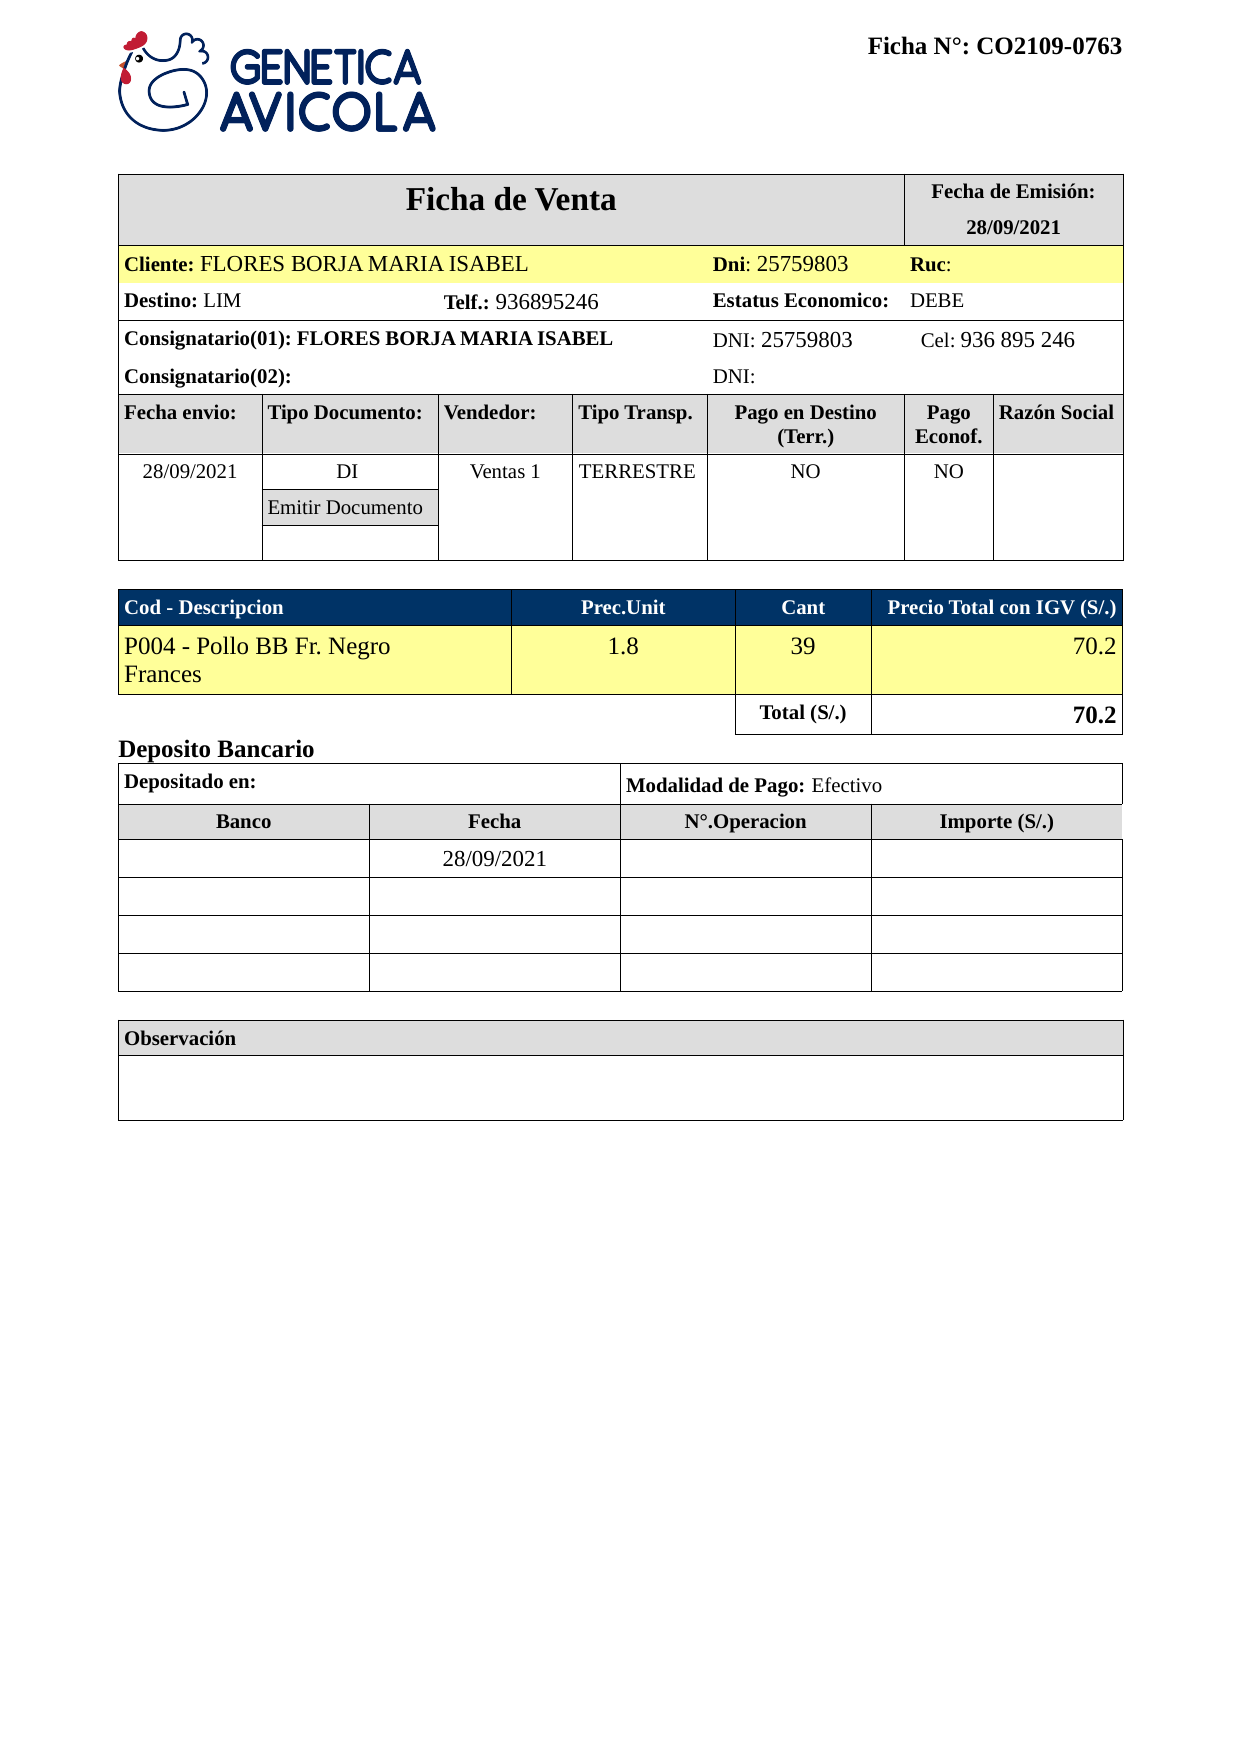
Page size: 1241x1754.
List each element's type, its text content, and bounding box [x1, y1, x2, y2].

table_cell Vendedor: [439, 395, 572, 453]
table_cell 1.8 [512, 626, 735, 694]
table_header Precio Total con IGV (S/.) [872, 590, 1122, 625]
table_cell NO [708, 455, 904, 560]
table_cell Cliente: FLORES BORJA MARIA ISABEL [119, 246, 707, 283]
table_header Depositado en: [119, 764, 620, 803]
table_cell Pago Econof. [905, 395, 993, 453]
table_cell N°.Operacion [621, 805, 871, 839]
table_cell [872, 916, 1122, 953]
table_cell DNI: 25759803 [707, 321, 915, 358]
table_cell [621, 840, 871, 877]
table_cell [872, 954, 1122, 991]
table_cell 70.2 [872, 626, 1122, 694]
table_cell 70.2 [872, 695, 1122, 734]
table_cell Emitir Documento [263, 490, 438, 525]
table_cell Banco [119, 805, 369, 839]
table_cell P004 - Pollo BB Fr. Negro Frances [119, 626, 511, 694]
table_cell [511, 695, 735, 734]
table_cell Cel: 936 895 246 [915, 321, 1123, 358]
table_cell [263, 526, 438, 560]
table_cell Dni: 25759803 [707, 246, 904, 283]
table_cell NO [905, 455, 993, 560]
table_header Cant [736, 590, 871, 625]
table_cell Telf.: 936895246 [438, 283, 707, 320]
table_cell Tipo Documento: [263, 395, 438, 453]
table_cell 39 [736, 626, 871, 694]
table_cell DI [263, 455, 438, 489]
table_cell [370, 878, 620, 915]
table_cell Pago en Destino (Terr.) [708, 395, 904, 453]
table_header Prec.Unit [512, 590, 735, 625]
table_header Observación [119, 1021, 1123, 1055]
table_cell [994, 455, 1123, 560]
table_cell [621, 916, 871, 953]
table_header Cod - Descripcion [119, 590, 511, 625]
table_cell Fecha envio: [119, 395, 262, 453]
table_cell [370, 916, 620, 953]
table_cell Fecha [370, 805, 620, 839]
table_header Modalidad de Pago: Efectivo [621, 764, 1122, 803]
table_header Ficha de Venta [119, 175, 904, 245]
table_cell 28/09/2021 [119, 455, 262, 560]
table_cell Ventas 1 [439, 455, 572, 560]
table_cell Razón Social [994, 395, 1123, 453]
table_cell DNI: [707, 358, 1123, 394]
table_cell [872, 878, 1122, 915]
table_cell DEBE [904, 283, 1123, 320]
table_cell [621, 878, 871, 915]
table_cell Consignatario(02): [119, 358, 707, 394]
table_cell 28/09/2021 [905, 209, 1123, 245]
table_cell [119, 1056, 1123, 1119]
table_cell Total (S/.) [736, 695, 871, 734]
table_cell [119, 916, 369, 953]
table_cell TERRESTRE [573, 455, 707, 560]
text Deposito Bancario [118, 734, 1122, 763]
table_cell [119, 840, 369, 877]
table_cell 28/09/2021 [370, 840, 620, 877]
table_cell Consignatario(01): FLORES BORJA MARIA ISABEL [119, 321, 707, 358]
picture [118, 31, 436, 132]
table_cell Destino: LIM [119, 283, 438, 320]
table_cell Importe (S/.) [872, 805, 1122, 839]
table_cell [370, 954, 620, 991]
table_header Fecha de Emisión: [905, 175, 1123, 209]
table_cell [872, 840, 1122, 877]
table_cell Tipo Transp. [573, 395, 707, 453]
table_cell [119, 878, 369, 915]
table_cell Ruc: [904, 246, 1123, 283]
table_cell [119, 954, 369, 991]
table_cell Estatus Economico: [707, 283, 904, 320]
table_cell [621, 954, 871, 991]
table_cell [118, 695, 511, 734]
